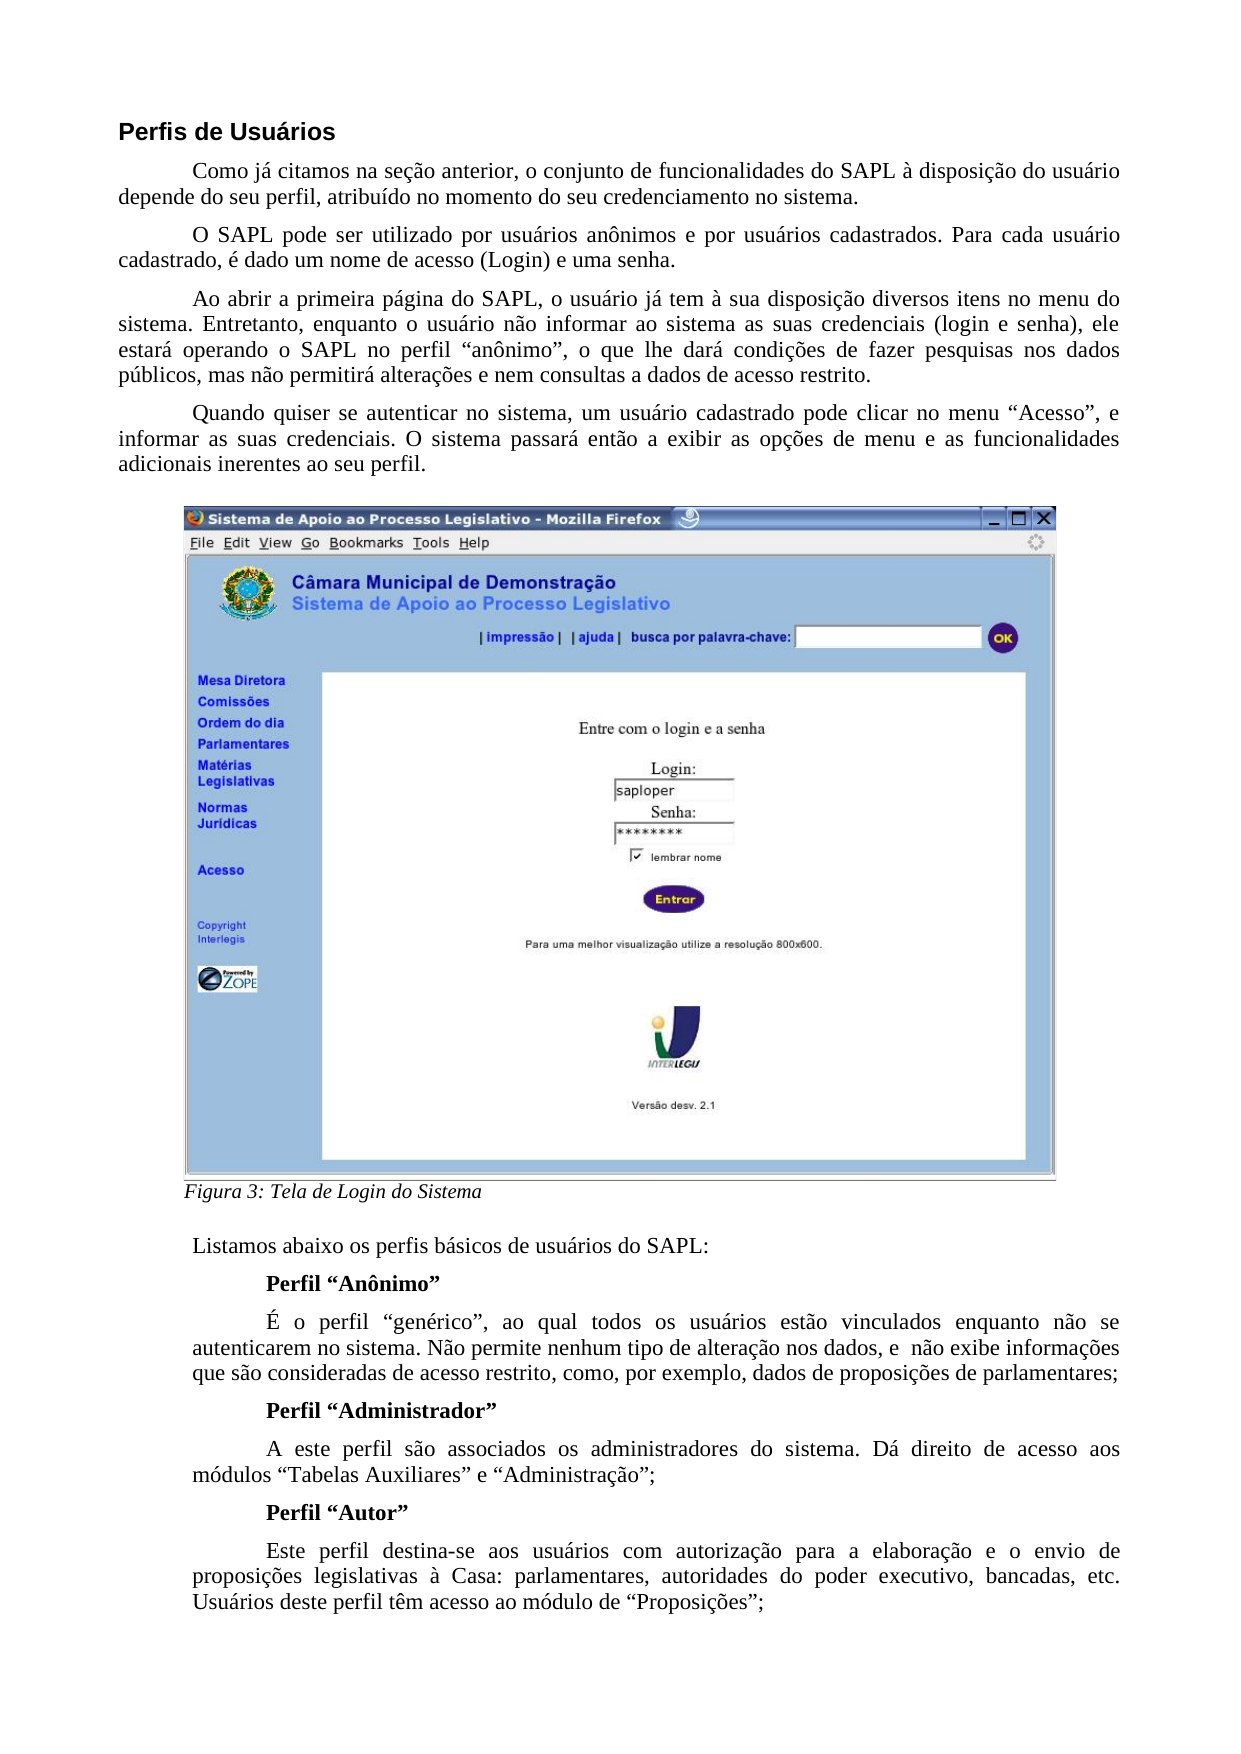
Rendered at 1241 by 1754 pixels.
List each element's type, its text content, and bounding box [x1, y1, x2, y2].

text Perfil “Administrador” [266, 1398, 1122, 1423]
text Como já citamos na seção anterior, o conjunto de funcionalidades do SAPL à disposição do usuário depende do seu perfil, atribuído no momento do seu credenciamento no sistema. [118, 158, 1122, 209]
text Perfil “Anônimo” [266, 1271, 1122, 1296]
text Este perfil destina-se aos usuários com autorização para a elaboração e o envio de proposições legislativas à Casa: parlamentares, autoridades do poder executivo, bancadas, etc. Usuários deste perfil têm acesso ao módulo de “Proposições”; [192, 1537, 1122, 1614]
text Ao abrir a primeira página do SAPL, o usuário já tem à sua disposição diversos itens no menu do sistema. Entretanto, enquanto o usuário não informar ao sistema as suas credenciais (login e senha), ele estará operando o SAPL no perfil “anônimo”, o que lhe dará condições de fazer pesquisas nos dados públicos, mas não permitirá alterações e nem consultas a dados de acesso restrito. [118, 285, 1122, 387]
text É o perfil “genérico”, ao qual todos os usuários estão vinculados enquanto não se autenticarem no sistema. Não permite nenhum tipo de alteração nos dados, e não exibe informações que são consideradas de acesso restrito, como, por exemplo, dados de proposições de parlamentares; [192, 1309, 1122, 1385]
text A este perfil são associados os administradores do sistema. Dá direito de acesso aos módulos “Tabelas Auxiliares” e “Administração”; [192, 1436, 1122, 1487]
text O SAPL pode ser utilizado por usuários anônimos e por usuários cadastrados. Para cada usuário cadastrado, é dado um nome de acesso (Login) e uma senha. [118, 222, 1122, 273]
text Figura 3: Tela de Login do Sistema [184, 1181, 1056, 1203]
subtitle Perfis de Usuários [118, 118, 1122, 146]
text Quando quiser se autenticar no sistema, um usuário cadastrado pode clicar no menu “Acesso”, e informar as suas credenciais. O sistema passará então a exibir as opções de menu e as funcionalidades adicionais inerentes ao seu perfil. [118, 400, 1122, 477]
picture [183, 506, 1057, 1181]
text Listamos abaixo os perfis básicos de usuários do SAPL: [118, 489, 1122, 1258]
text Perfil “Autor” [266, 1499, 1122, 1525]
